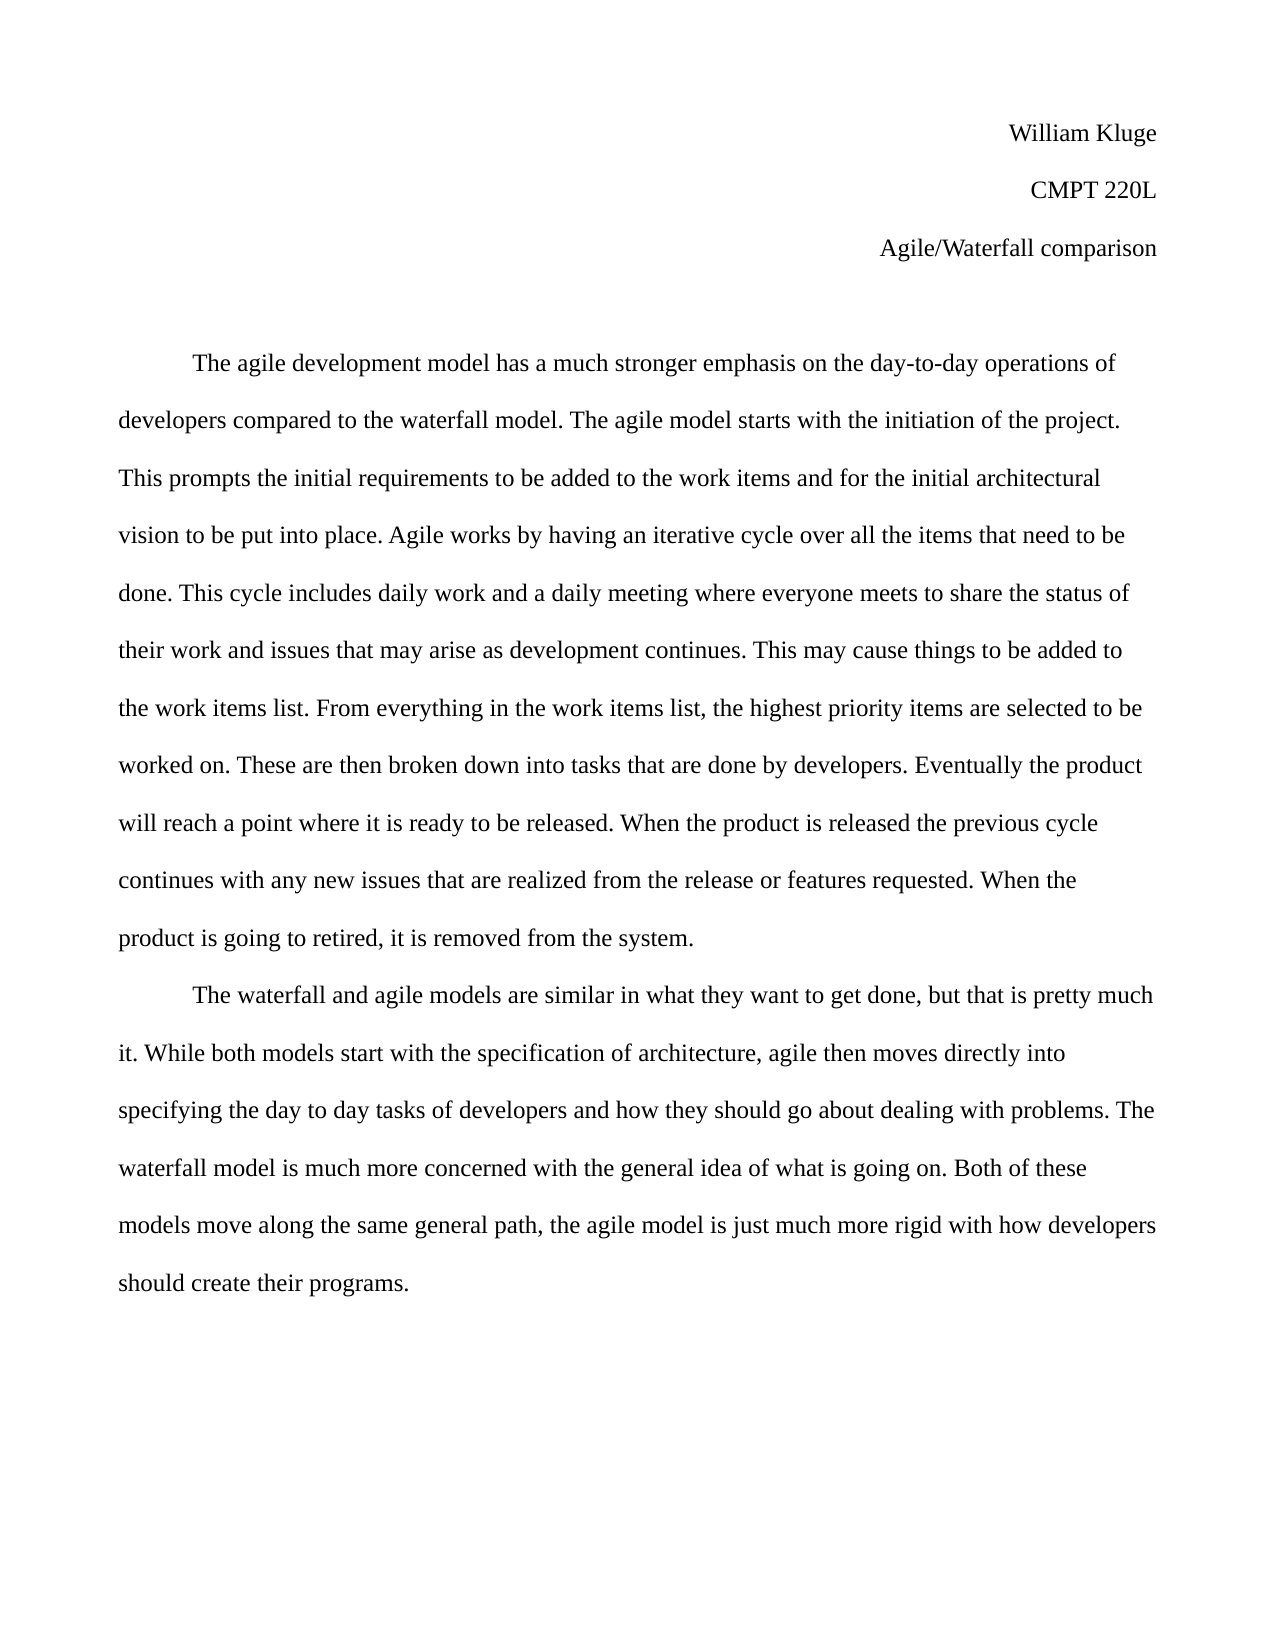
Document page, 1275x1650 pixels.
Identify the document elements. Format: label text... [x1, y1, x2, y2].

text The agile development model has a much stronger emphasis on the day-to-day operations of developers compared to the waterfall model. The agile model starts with the initiation of the project. This prompts the initial requirements to be added to the work items and for the initial architectural vision to be put into place. Agile works by having an iterative cycle over all the items that need to be done. This cycle includes daily work and a daily meeting where everyone meets to share the status of their work and issues that may arise as development continues. This may cause things to be added to the work items list. From everything in the work items list, the highest priority items are selected to be worked on. These are then broken down into tasks that are done by developers. Eventually the product will reach a point where it is ready to be released. When the product is released the previous cycle continues with any new issues that are realized from the release or features requested. When the product is going to retired, it is removed from the system. [118, 348, 1157, 952]
text CMPT 220L [118, 176, 1157, 204]
text Agile/Waterfall comparison [118, 233, 1157, 262]
text The waterfall and agile models are similar in what they want to get done, but that is pretty much it. While both models start with the specification of architecture, agile then moves directly into specifying the day to day tasks of developers and how they should go about dealing with problems. The waterfall model is much more concerned with the general idea of what is going on. Both of these models move along the same general path, the agile model is just much more rigid with how developers should create their programs. [118, 981, 1157, 1297]
text William Kluge [118, 118, 1157, 147]
